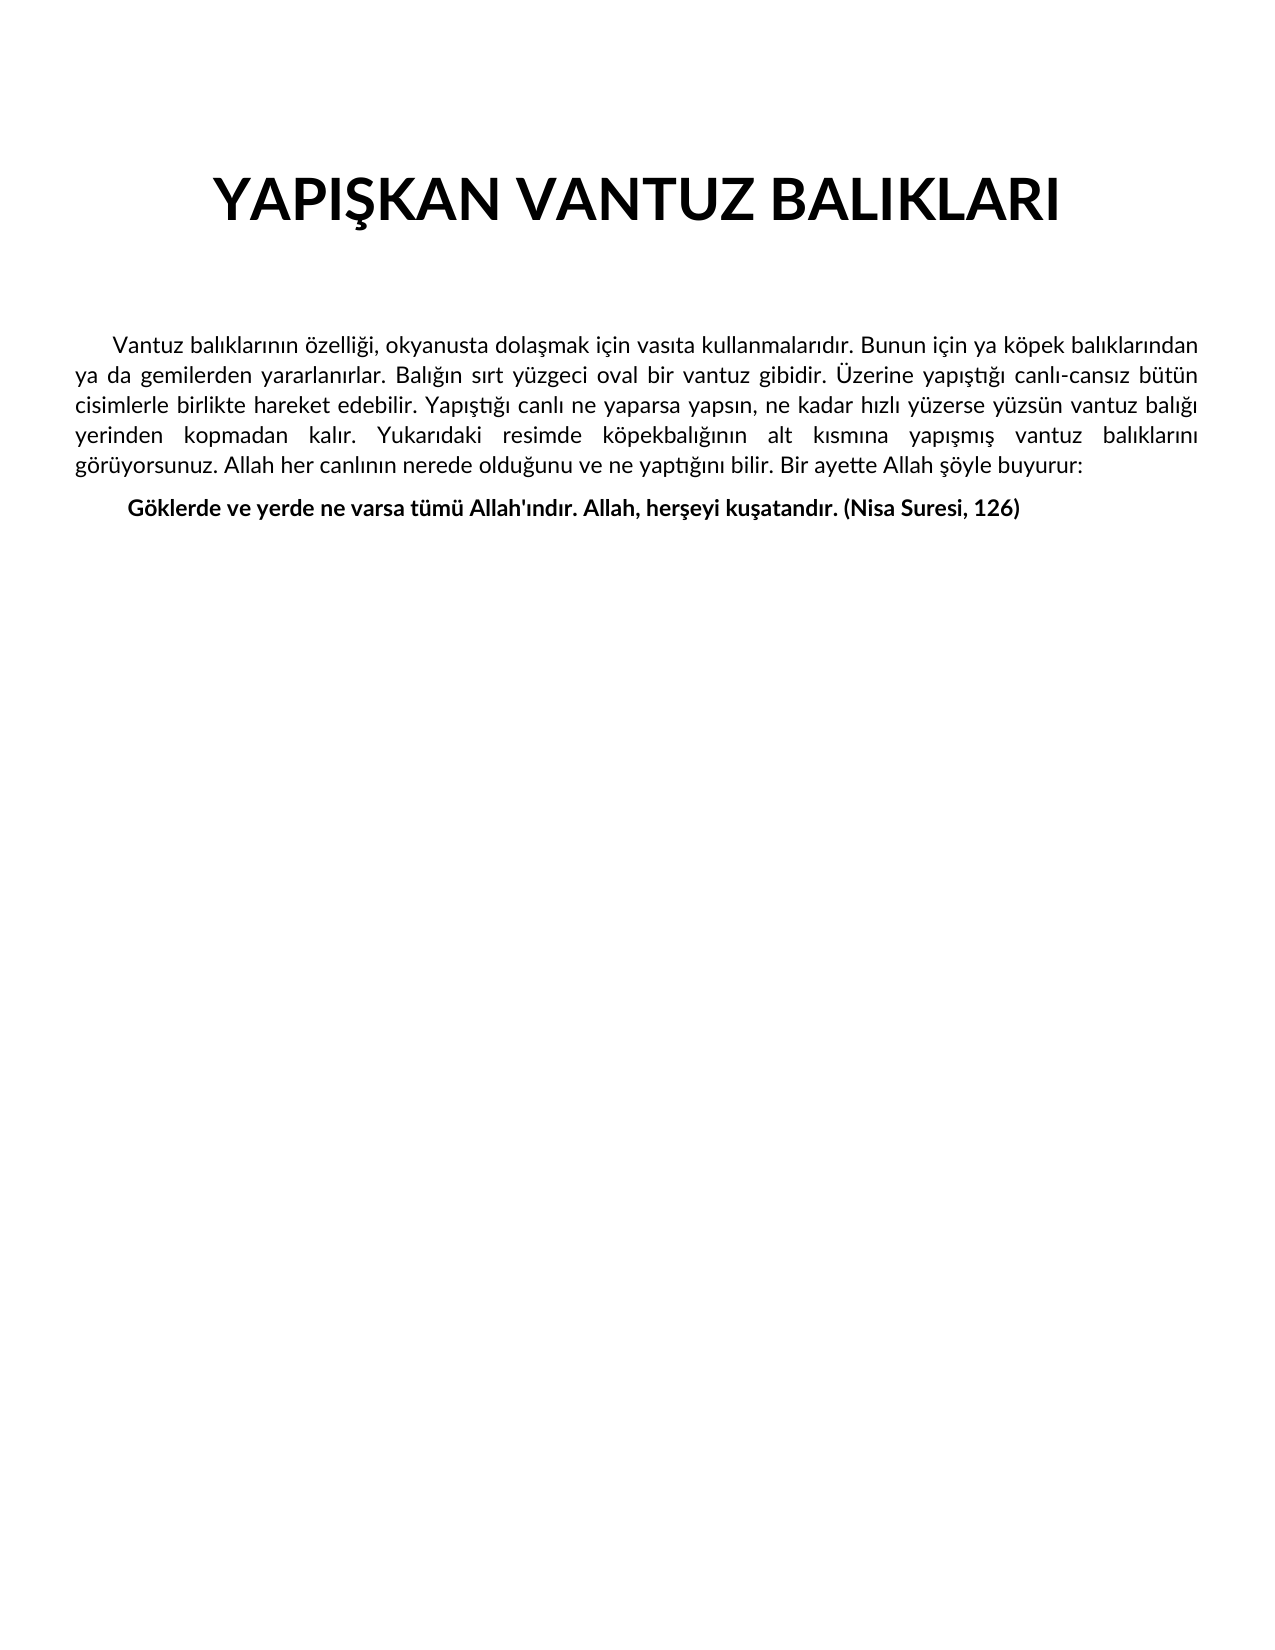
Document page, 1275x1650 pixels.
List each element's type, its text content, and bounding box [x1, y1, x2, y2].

text Vantuz balıklarının özelliği, okyanusta dolaşmak için vasıta kullanmalarıdır. Bunun için ya köpek balıklarından ya da gemilerden yararlanırlar. Balığın sırt yüzgeci oval bir vantuz gibidir. Üzerine yapıştığı canlı-cansız bütün cisimlerle birlikte hareket edebilir. Yapıştığı canlı ne yaparsa yapsın, ne kadar hızlı yüzerse yüzsün vantuz balığı yerinden kopmadan kalır. Yukarıdaki resimde köpekbalığının alt kısmına yapışmış vantuz balıklarını görüyorsunuz. Allah her canlının nerede olduğunu ve ne yaptığını bilir. Bir ayette Allah şöyle buyurur: [75, 330, 1200, 479]
subtitle YAPIŞKAN VANTUZ BALIKLARI [75, 162, 1200, 232]
text Göklerde ve yerde ne varsa tümü Allah'ındır. Allah, herşeyi kuşatandır. (Nisa Suresi, 126) [127, 494, 1177, 521]
